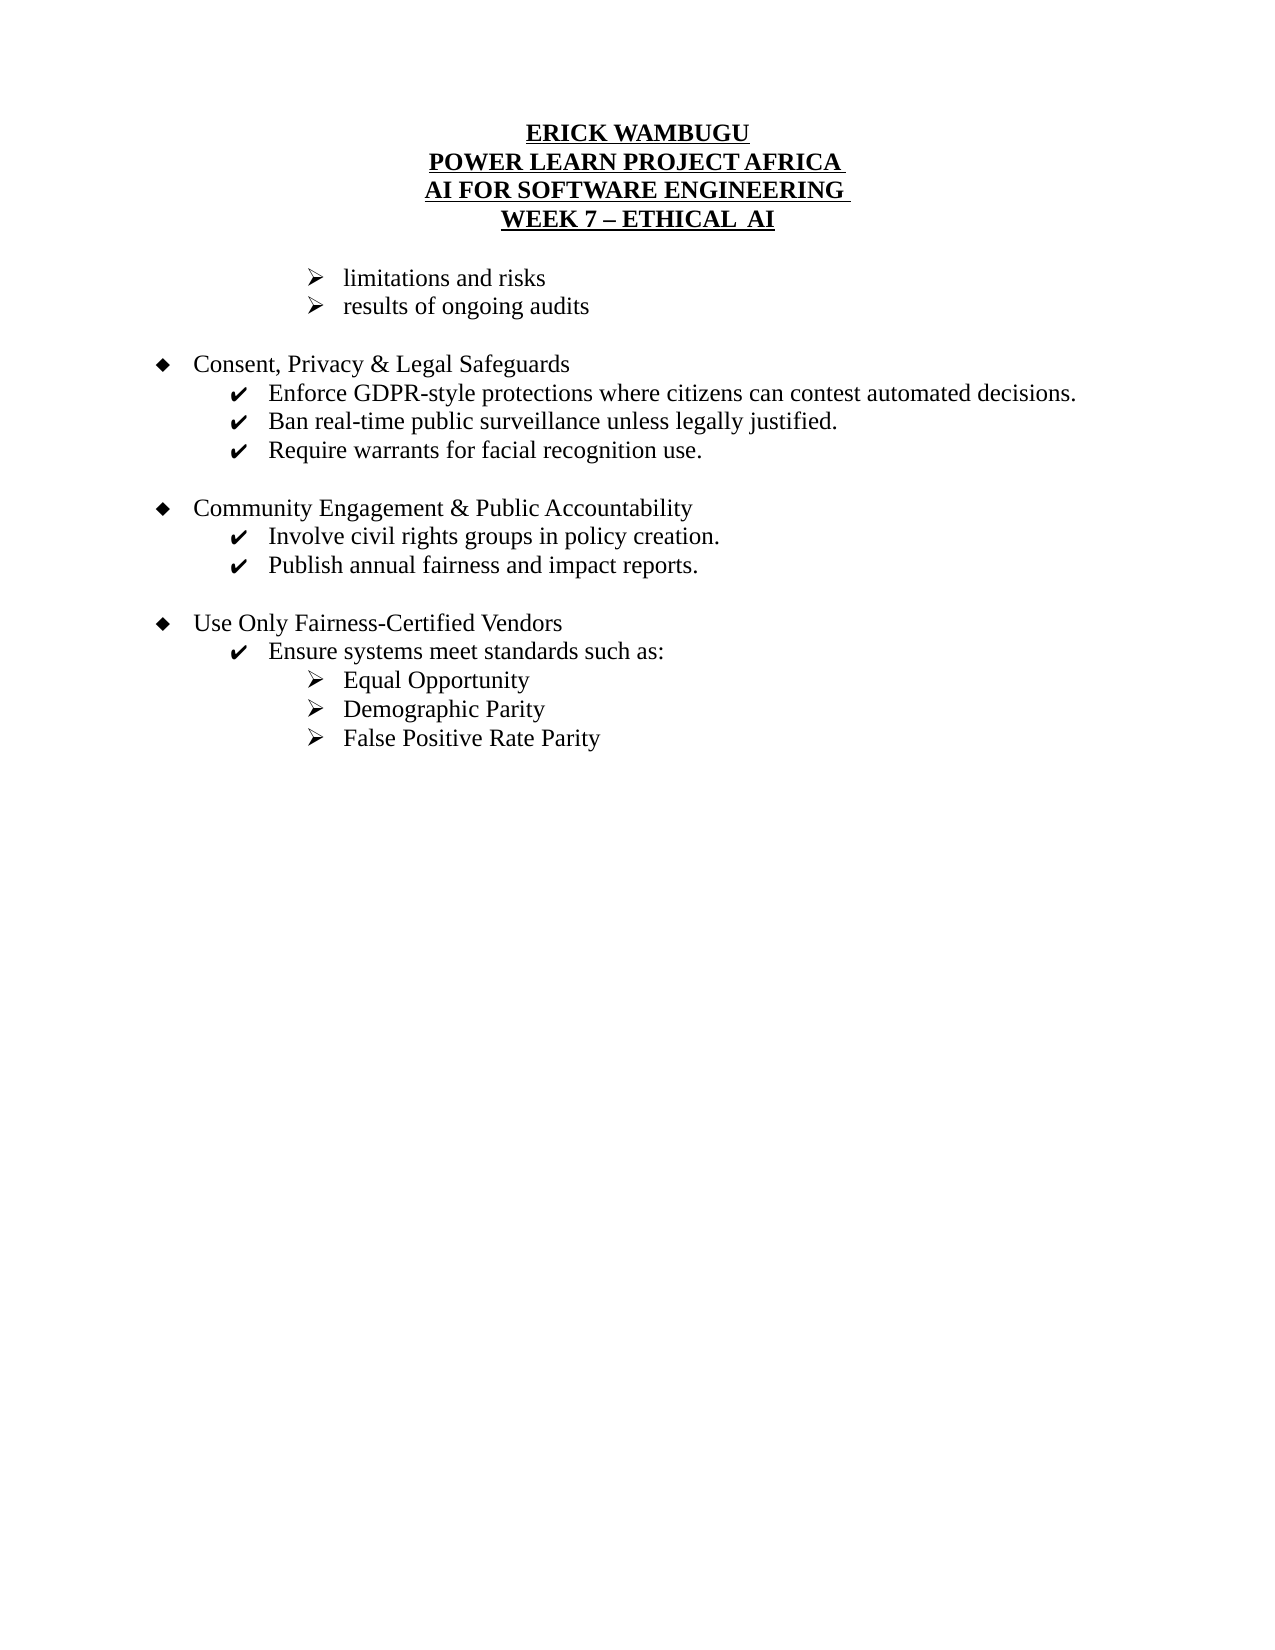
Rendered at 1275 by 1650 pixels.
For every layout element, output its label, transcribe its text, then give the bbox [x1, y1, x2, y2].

list Require warrants for facial recognition use. [231, 435, 1157, 464]
list limitations and risks [306, 263, 1157, 291]
list Use Only Fairness-Certified Vendors [156, 608, 1157, 636]
list False Positive Rate Parity [306, 723, 1157, 751]
list Ensure systems meet standards such as: [231, 636, 1157, 665]
list Community Engagement & Public Accountability [156, 493, 1157, 521]
list Ban real-time public surveillance unless legally justified. [231, 406, 1157, 435]
list Publish annual fairness and impact reports. [231, 550, 1157, 579]
list Demographic Parity [306, 694, 1157, 723]
list Equal Opportunity [306, 665, 1157, 694]
list Involve civil rights groups in policy creation. [231, 521, 1157, 550]
list Consent, Privacy & Legal Safeguards [156, 349, 1157, 378]
list Enforce GDPR-style protections where citizens can contest automated decisions. [231, 378, 1157, 406]
list results of ongoing audits [306, 291, 1157, 320]
